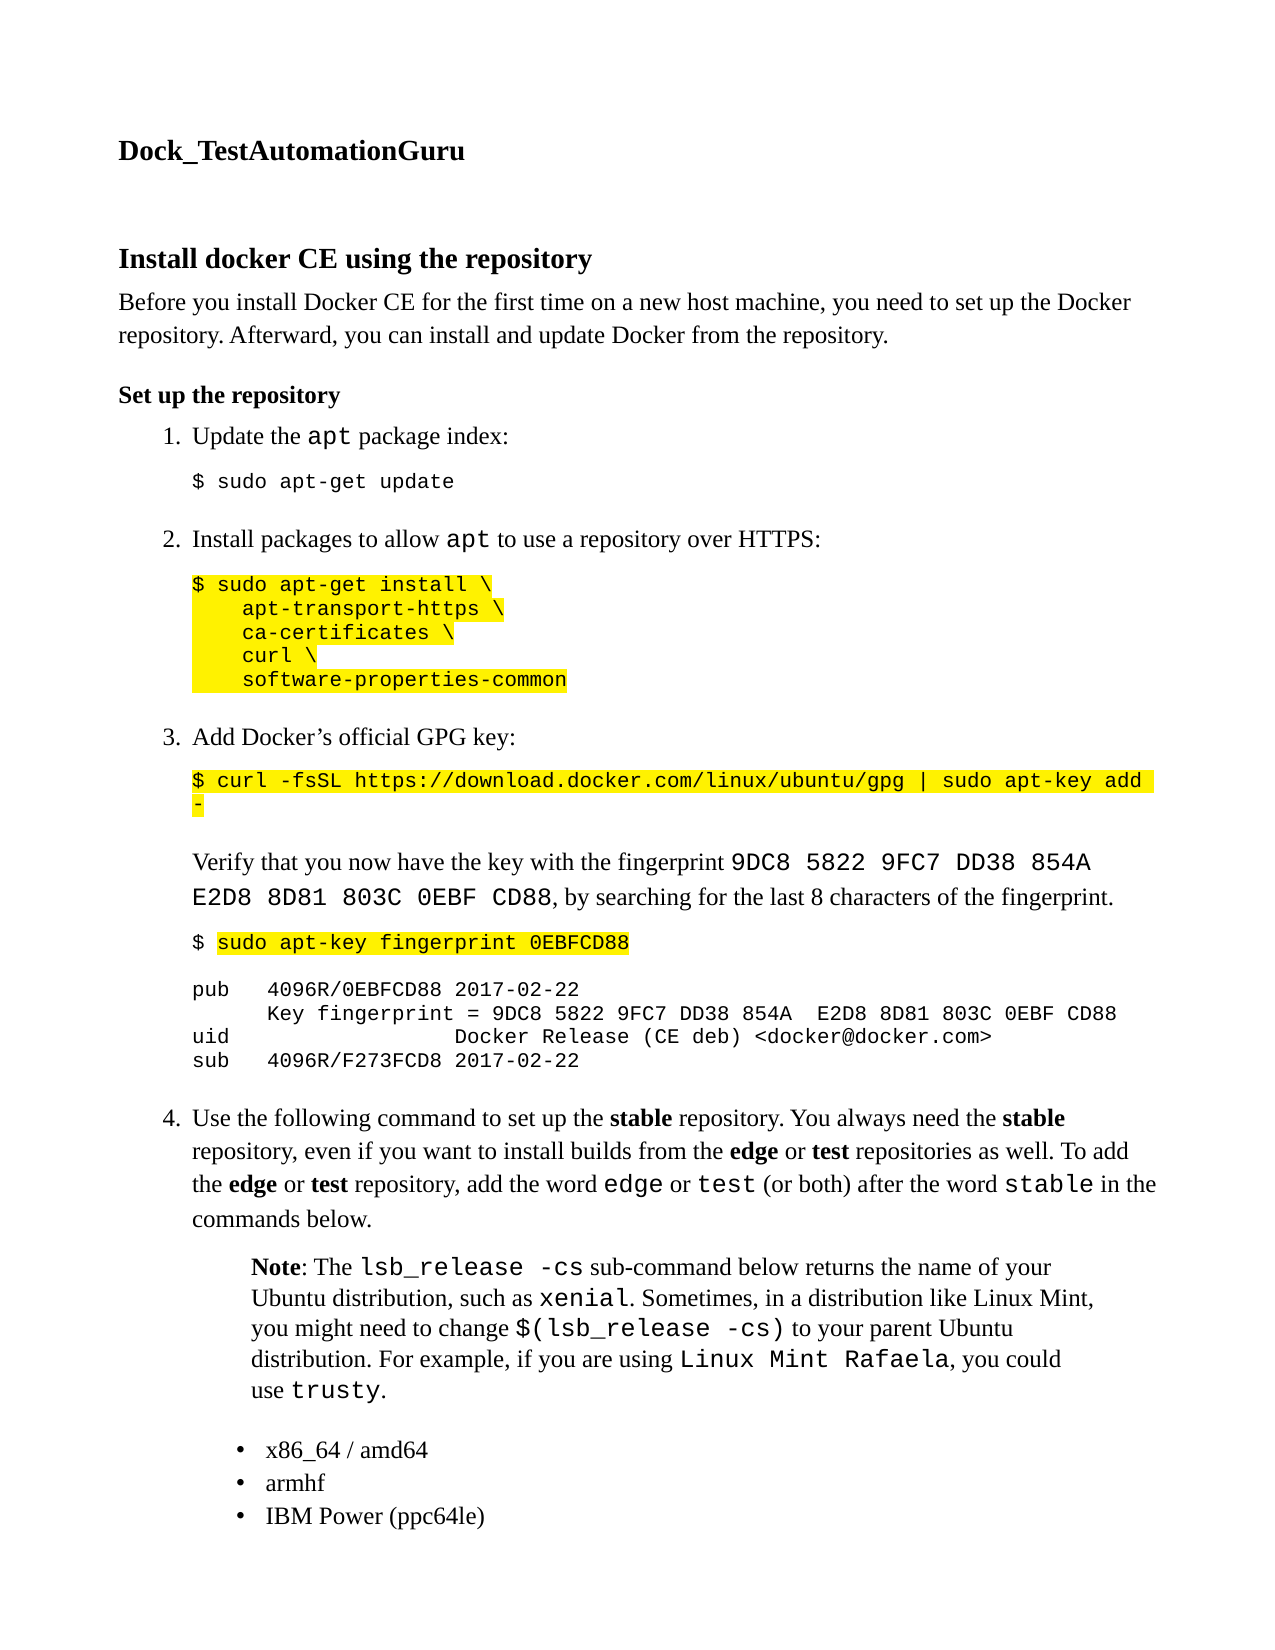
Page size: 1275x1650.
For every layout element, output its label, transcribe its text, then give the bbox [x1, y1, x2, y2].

list sub 4096R/F273FCD8 2017-02-22 [162, 1050, 1157, 1073]
list $ sudo apt-get install \ [162, 574, 1157, 598]
list Install packages to allow apt to use a repository over HTTPS: [162, 524, 1157, 555]
text Before you install Docker CE for the first time on a new host machine, you need to set up the Docker repository. Afterward, you can install and update Docker from the repository. [118, 287, 1157, 349]
list armhf [236, 1468, 1157, 1497]
subtitle Install docker CE using the repository [118, 241, 1157, 274]
list pub 4096R/0EBFCD88 2017-02-22 [162, 979, 1157, 1003]
list Verify that you now have the key with the fingerprint 9DC8 5822 9FC7 DD38 854A E2D8 8D81 803C 0EBF CD88, by searching for the last 8 characters of the fingerprint. [162, 847, 1157, 912]
list Note: The lsb_release -cs sub-command below returns the name of your Ubuntu distribution, such as xenial. Sometimes, in a distribution like Linux Mint, you might need to change $(lsb_release -cs) to your parent Ubuntu distribution. For example, if you are using Linux Mint Rafaela, you could use trusty. [221, 1252, 1098, 1406]
list Use the following command to set up the stable repository. You always need the stable repository, even if you want to install builds from the edge or test repositories as well. To add the edge or test repository, add the word edge or test (or both) after the word stable in the commands below. [162, 1103, 1157, 1233]
subtitle Dock_TestAutomationGuru [118, 133, 1157, 166]
list apt-transport-https \ [162, 598, 1157, 622]
list $ sudo apt-key fingerprint 0EBFCD88 [162, 932, 1157, 955]
list $ sudo apt-get update [162, 471, 1157, 495]
list x86_64 / amd64 [236, 1435, 1157, 1464]
list software-properties-common [162, 669, 1157, 693]
list curl \ [162, 645, 1157, 669]
list Add Docker’s official GPG key: [162, 722, 1157, 751]
list uid Docker Release (CE deb) <docker@docker.com> [162, 1026, 1157, 1050]
list Key fingerprint = 9DC8 5822 9FC7 DD38 854A E2D8 8D81 803C 0EBF CD88 [162, 1003, 1157, 1026]
list IBM Power (ppc64le) [236, 1501, 1157, 1530]
list $ curl -fsSL https://download.docker.com/linux/ubuntu/gpg | sudo apt-key add - [162, 770, 1157, 817]
list Update the apt package index: [162, 421, 1157, 452]
list ca-certificates \ [162, 622, 1157, 645]
subtitle Set up the repository [118, 380, 1157, 409]
